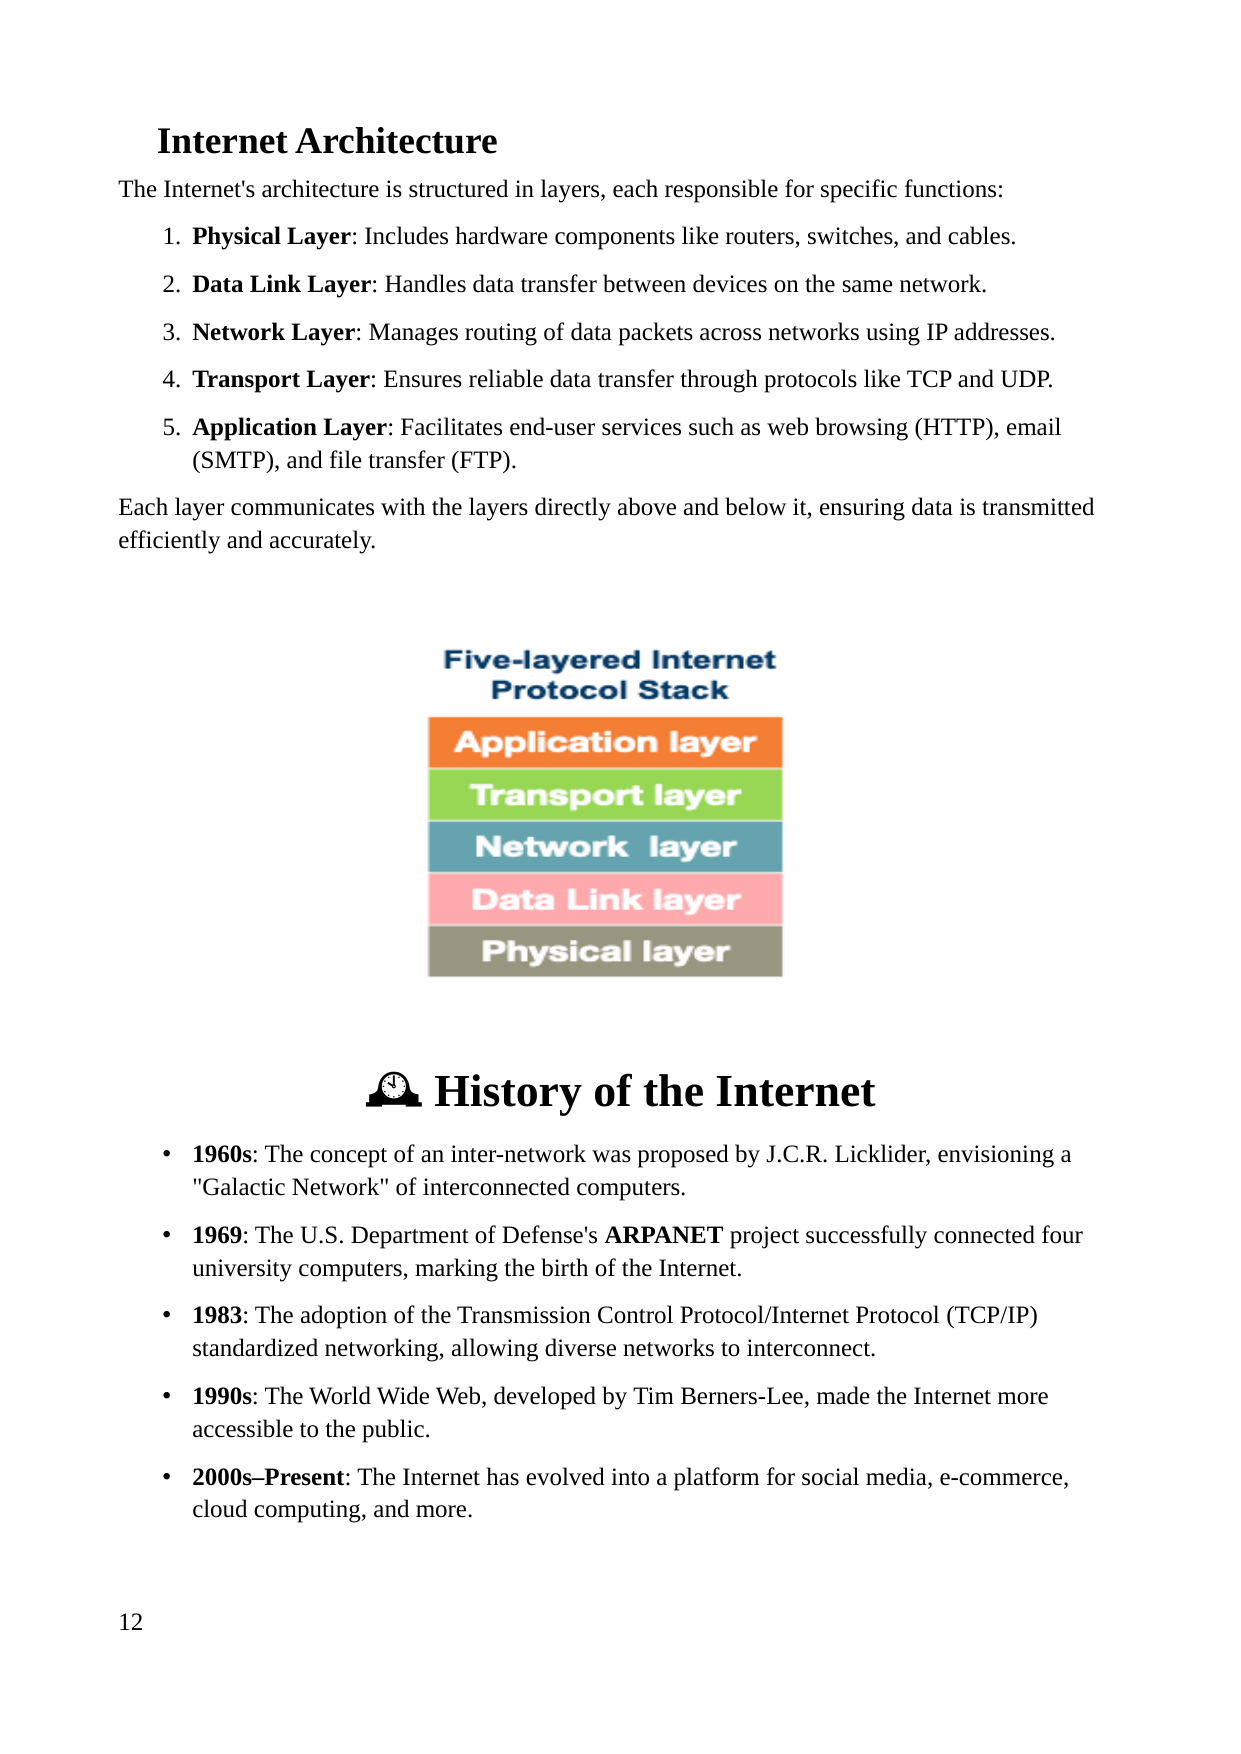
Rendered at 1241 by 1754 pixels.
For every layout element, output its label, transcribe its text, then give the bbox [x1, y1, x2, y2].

list Data Link Layer: Handles data transfer between devices on the same network. [162, 269, 1122, 298]
list 2000s–Present: The Internet has evolved into a platform for social media, e-commerce, cloud computing, and more. [162, 1462, 1122, 1523]
list 1983: The adoption of the Transmission Control Protocol/Internet Protocol (TCP/IP) standardized networking, allowing diverse networks to interconnect. [162, 1300, 1122, 1362]
list Physical Layer: Includes hardware components like routers, switches, and cables. [162, 221, 1122, 250]
text 🕰️ History of the Internet [118, 1008, 1122, 1117]
list 1969: The U.S. Department of Defense's ARPANET project successfully connected four university computers, marking the birth of the Internet. [162, 1220, 1122, 1281]
list Application Layer: Facilitates end-user services such as web browsing (HTTP), email (SMTP), and file transfer (FTP). [162, 412, 1122, 473]
picture [367, 631, 852, 998]
list Transport Layer: Ensures reliable data transfer through protocols like TCP and UDP. [162, 364, 1122, 393]
list Network Layer: Manages routing of data packets across networks using IP addresses. [162, 317, 1122, 345]
subtitle 🧱 Internet Architecture [118, 118, 1122, 161]
text The Internet's architecture is structured in layers, each responsible for specific functions: [118, 174, 1122, 202]
list 1960s: The concept of an inter-network was proposed by J.C.R. Licklider, envisioning a "Galactic Network" of interconnected computers. [162, 1139, 1122, 1201]
list 1990s: The World Wide Web, developed by Tim Berners-Lee, made the Internet more accessible to the public. [162, 1381, 1122, 1443]
text Each layer communicates with the layers directly above and below it, ensuring data is transmitted efficiently and accurately. [118, 492, 1122, 554]
